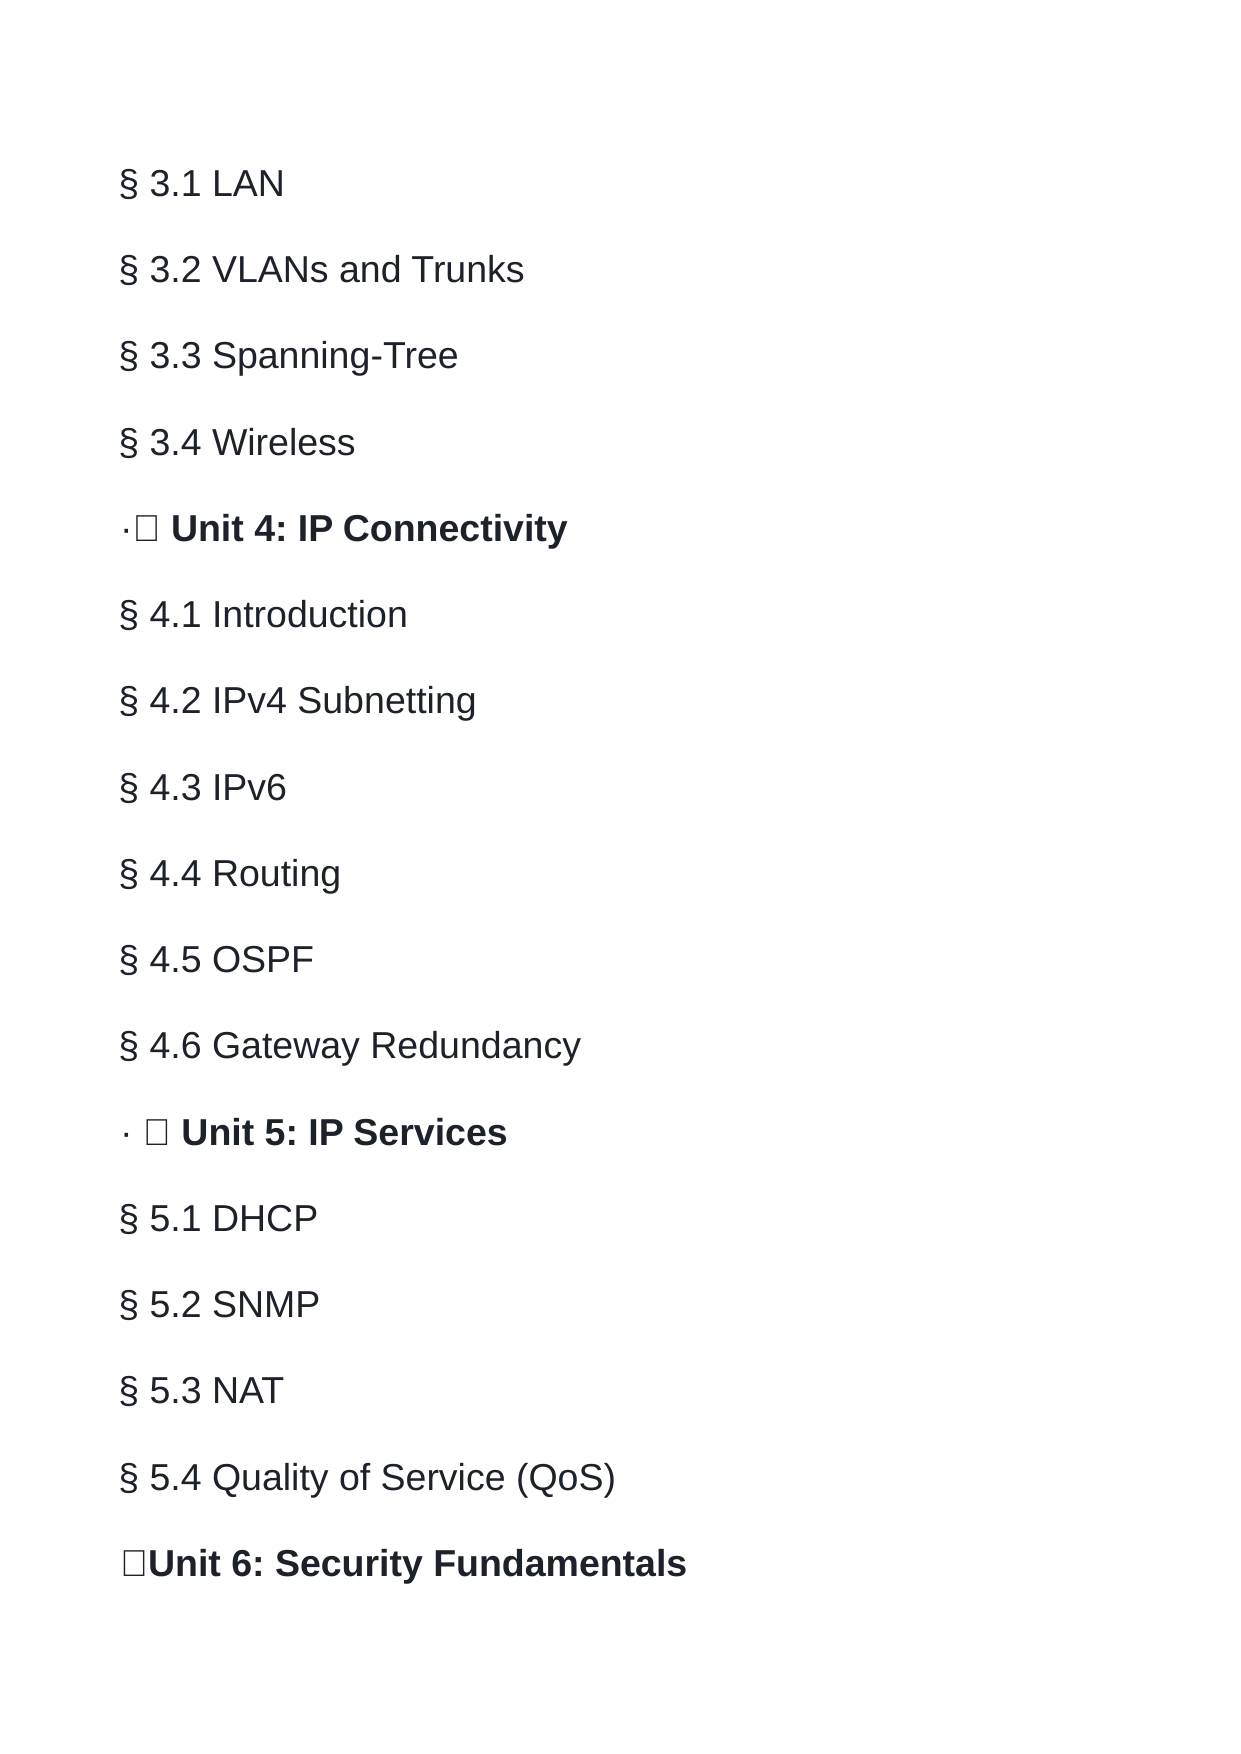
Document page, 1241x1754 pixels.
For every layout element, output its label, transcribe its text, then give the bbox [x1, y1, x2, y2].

text § 4.1 Introduction [118, 592, 1122, 636]
text § 4.5 OSPF [118, 937, 1122, 981]
text § 3.2 VLANs and Trunks [118, 247, 1122, 291]
text § 5.2 SNMP [118, 1282, 1122, 1326]
text · 🌳 Unit 5: IP Services [120, 1110, 1121, 1153]
text § 4.3 IPv6 [118, 765, 1122, 808]
text 🌳Unit 6: Security Fundamentals [120, 1541, 1121, 1584]
text § 5.4 Quality of Service (QoS) [118, 1455, 1122, 1498]
text § 3.1 LAN [118, 161, 1122, 204]
text § 4.4 Routing [118, 851, 1122, 894]
text § 4.2 IPv4 Subnetting [118, 679, 1122, 722]
text ·🌳 Unit 4: IP Connectivity [120, 506, 1121, 549]
text § 3.3 Spanning-Tree [118, 334, 1122, 377]
text § 5.3 NAT [118, 1369, 1122, 1412]
text § 5.1 DHCP [118, 1196, 1122, 1239]
text § 4.6 Gateway Redundancy [118, 1024, 1122, 1067]
text § 3.4 Wireless [118, 420, 1122, 463]
